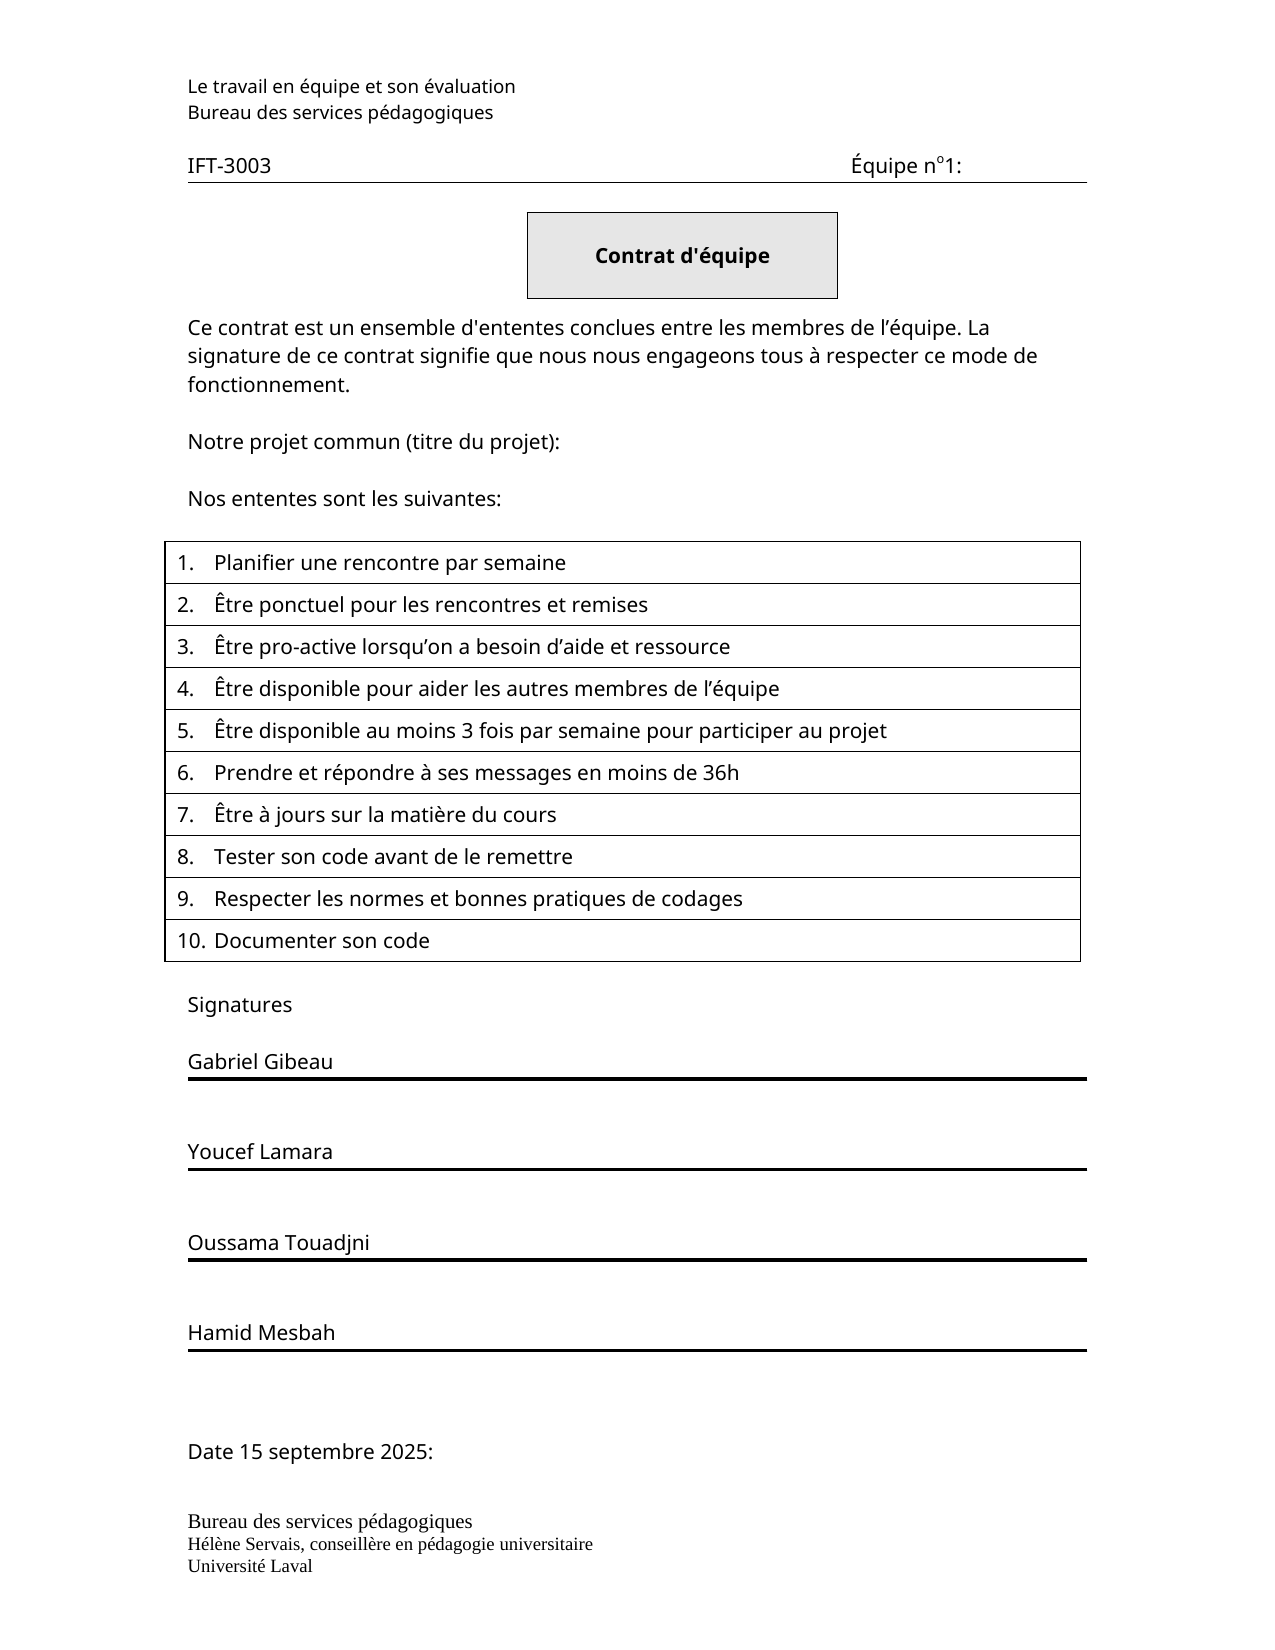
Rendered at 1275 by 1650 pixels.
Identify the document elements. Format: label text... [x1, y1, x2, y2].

table_cell Être disponible au moins 3 fois par semaine pour participer au projet [166, 710, 1080, 751]
text Nos ententes sont les suivantes: [187, 484, 1087, 512]
table_header Contrat d'équipe [528, 213, 837, 298]
table_cell Être disponible pour aider les autres membres de l’équipe [166, 668, 1080, 709]
table_cell Être pro-active lorsqu’on a besoin d’aide et ressource [166, 626, 1080, 667]
table_cell Prendre et répondre à ses messages en moins de 36h [166, 752, 1080, 793]
text Signatures [187, 990, 1087, 1018]
table_cell Être ponctuel pour les rencontres et remises [166, 584, 1080, 625]
table_header [173, 212, 527, 298]
table_cell Tester son code avant de le remettre [166, 836, 1080, 877]
text Notre projet commun (titre du projet): [187, 427, 1087, 455]
table_cell Documenter son code [166, 920, 1080, 961]
text Youcef Lamara [187, 1137, 1087, 1171]
text Date 15 septembre 2025: [187, 1437, 1087, 1466]
text Hamid Mesbah [187, 1318, 1087, 1352]
text Ce contrat est un ensemble d'ententes conclues entre les membres de l’équipe. La signature de ce contrat signifie que nous nous engageons tous à respecter ce mode de fonctionnement. [187, 313, 1087, 398]
table_cell Être à jours sur la matière du cours [166, 794, 1080, 834]
text Oussama Touadjni [187, 1228, 1087, 1262]
text Gabriel Gibeau [187, 1047, 1087, 1081]
table_header Planifier une rencontre par semaine [166, 542, 1080, 583]
text IFT-3003 Équipe no1: [187, 150, 1087, 183]
table_cell Respecter les normes et bonnes pratiques de codages [166, 878, 1080, 918]
